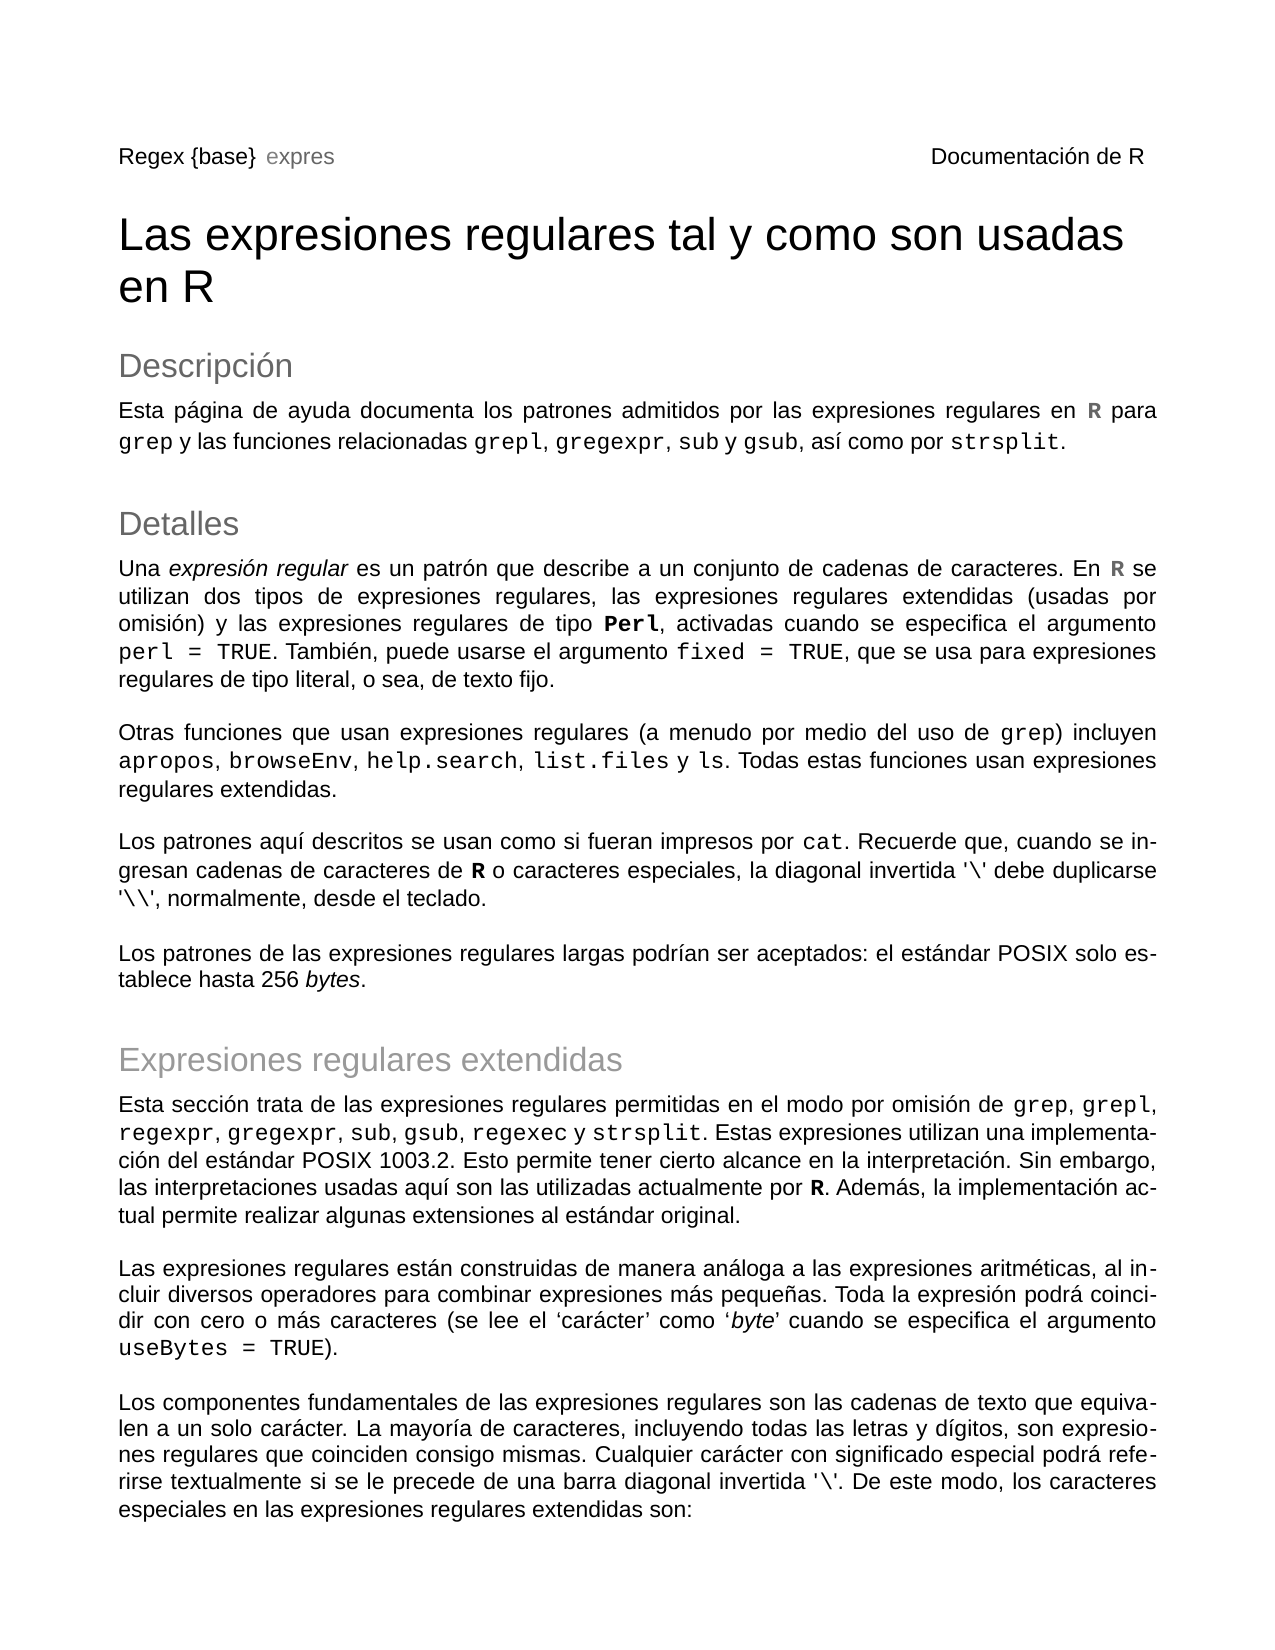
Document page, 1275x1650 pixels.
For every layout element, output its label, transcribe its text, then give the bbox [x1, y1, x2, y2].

subtitle Descripción [118, 346, 1157, 384]
text Una expresión regular es un patrón que describe a un conjunto de cadenas de caracteres. En R se uti­lizan dos tipos de expresiones regulares, las expresiones regulares extendidas (usadas por omisión) y las expresiones regulares de tipo Perl, activadas cuando se especifica el argumento perl = TRUE. También, puede usarse el argumento fixed = TRUE, que se usa para expresiones regulares de tipo literal, o sea, de texto fijo. [118, 555, 1157, 693]
text Los componentes fundamentales de las expresiones regulares son las cadenas de texto que equiva­len a un solo carácter. La mayoría de caracteres, incluyendo todas las letras y dígitos, son expresio­nes regulares que coinciden consigo mismas. Cualquier carácter con significado especial podrá refe­rirse textualmente si se le precede de una barra diagonal invertida '\'. De este modo, los caracteres especiales en las expresiones regulares extendidas son: [118, 1388, 1157, 1522]
subtitle Detalles [118, 504, 1157, 542]
subtitle Regex {base} expres Documentación de R [118, 143, 1157, 169]
subtitle Las expresiones regulares tal y como son usadas en R [118, 207, 1157, 312]
text Los patrones de las expresiones regulares largas podrían ser aceptados: el estándar POSIX solo es­tablece hasta 256 bytes. [118, 940, 1157, 992]
text Esta sección trata de las expresiones regulares permitidas en el modo por omisión de grep, grepl, regexpr, gregexpr, sub, gsub, regexec y strsplit. Estas expresiones utilizan una implementa­ción del estándar POSIX 1003.2. Esto permite tener cierto alcance en la interpretación. Sin embargo, las interpretaciones usadas aquí son las utilizadas actualmente por R. Además, la implementación ac­tual permite realizar algunas extensiones al estándar original. [118, 1091, 1157, 1228]
text Otras funciones que usan expresiones regulares (a menudo por medio del uso de grep) incluyen apropos, browseEnv, help.search, list.files y ls. Todas estas funciones usan expresiones regulares extendidas. [118, 719, 1157, 802]
subtitle Expresiones regulares extendidas [118, 1039, 1157, 1078]
text Las expresiones regulares están construidas de manera análoga a las expresiones aritméticas, al in­cluir diversos operadores para combinar expresiones más pequeñas. Toda la expresión podrá coinci­dir con cero o más caracteres (se lee el ‘carácter’ como ‘byte’ cuando se especifica el argumento useBytes = TRUE). [118, 1255, 1157, 1362]
text Los patrones aquí descritos se usan como si fueran impresos por cat. Recuerde que, cuando se in­gresan cadenas de caracteres de R o caracteres especiales, la diagonal invertida '\' debe duplicarse '\\', normalmente, desde el teclado. [118, 828, 1157, 913]
text Esta página de ayuda documenta los patrones admitidos por las expresiones regulares en R para grep y las funciones relacionadas grepl, gregexpr, sub y gsub, así como por strsplit. [118, 397, 1157, 457]
